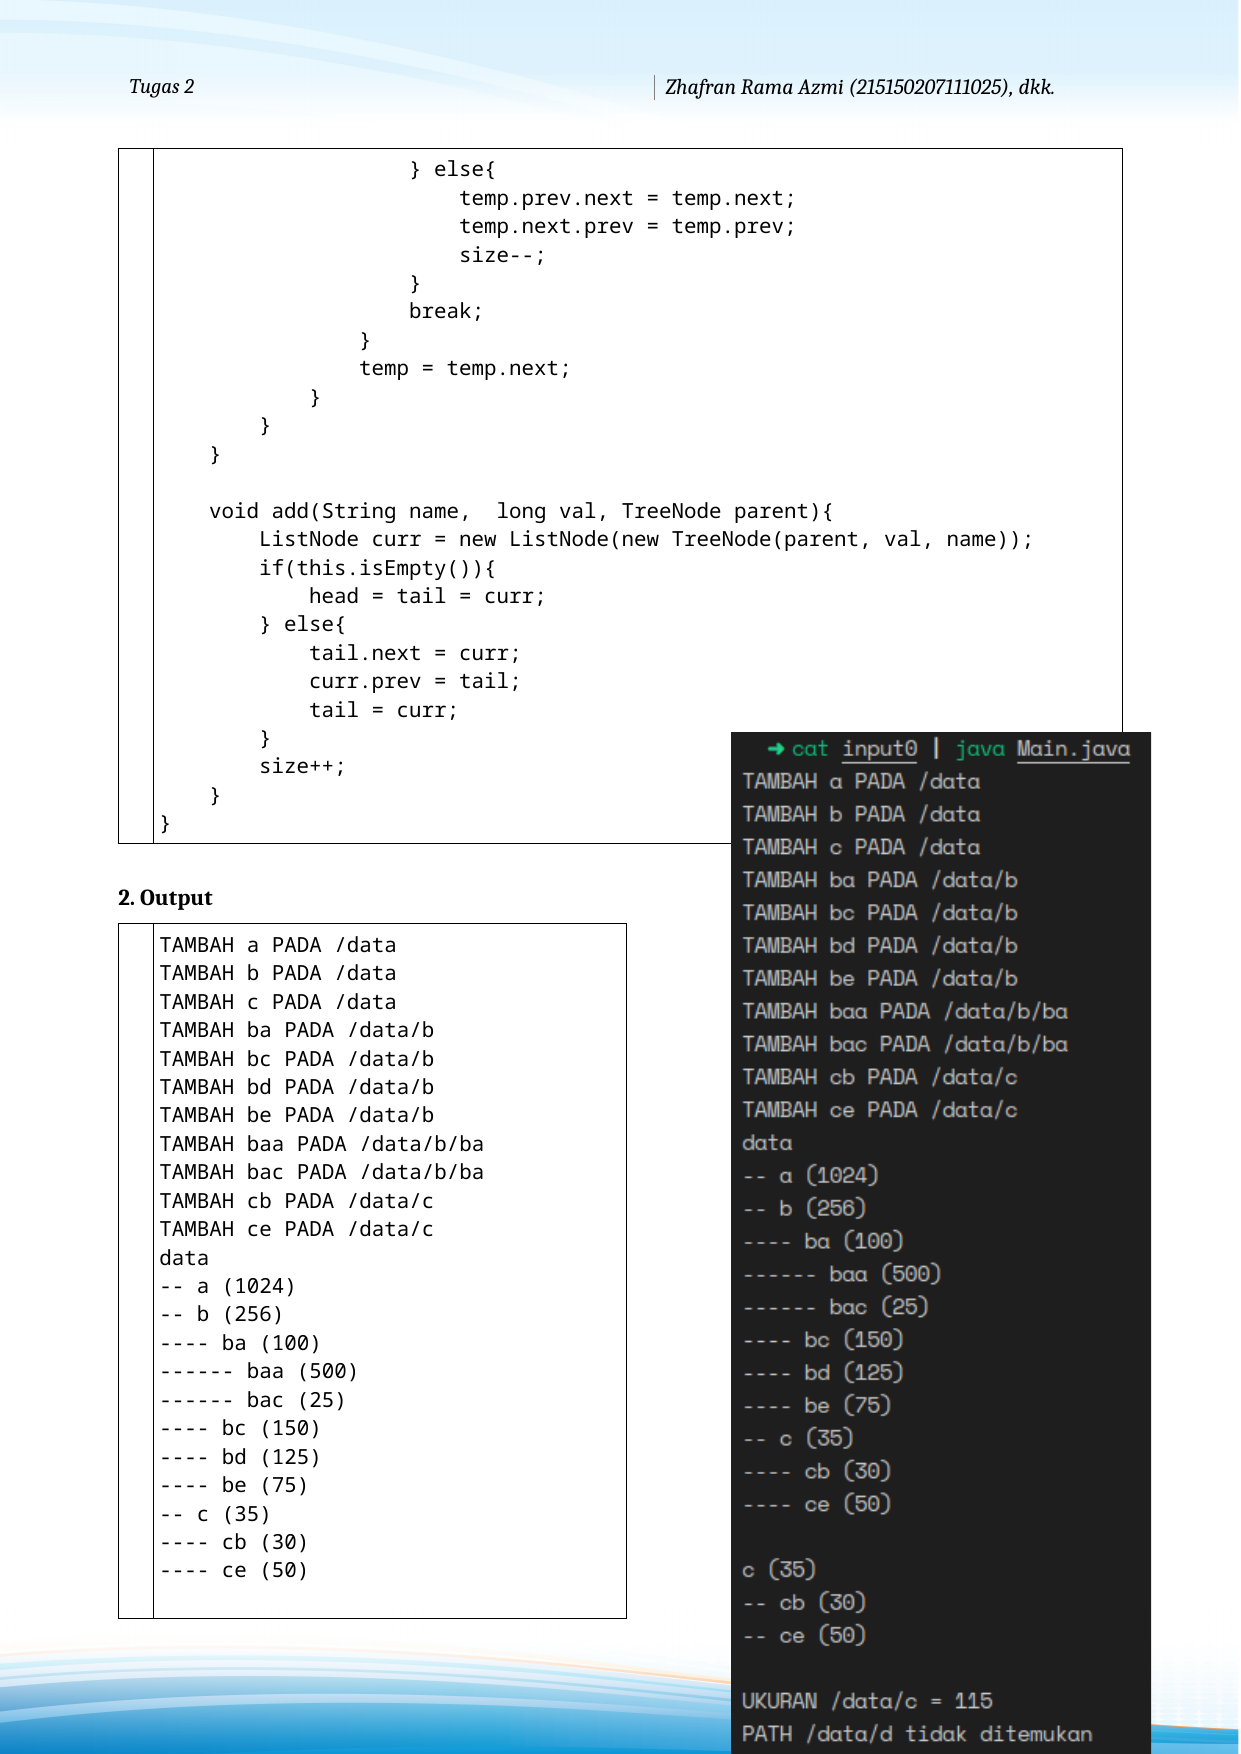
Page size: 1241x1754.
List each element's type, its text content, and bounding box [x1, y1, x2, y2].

table_header } else{ temp.prev.next = temp.next; temp.next.prev = temp.prev; size--; } break; } temp = temp.next; } } } void add(String name, long val, TreeNode parent){ ListNode curr = new ListNode(new TreeNode(parent, val, name)); if(this.isEmpty()){ head = tail = curr; } else{ tail.next = curr; curr.prev = tail; tail = curr; } size++; } } [154, 149, 1122, 843]
table_header [119, 924, 153, 1618]
table_header [119, 149, 153, 843]
text 2. Output [118, 884, 731, 911]
table_header TAMBAH a PADA /data TAMBAH b PADA /data TAMBAH c PADA /data TAMBAH ba PADA /data/b TAMBAH bc PADA /data/b TAMBAH bd PADA /data/b TAMBAH be PADA /data/b TAMBAH baa PADA /data/b/ba TAMBAH bac PADA /data/b/ba TAMBAH cb PADA /data/c TAMBAH ce PADA /data/c data -- a (1024) -- b (256) ---- ba (100) ------ baa (500) ------ bac (25) ---- bc (150) ---- bd (125) ---- be (75) -- c (35) ---- cb (30) ---- ce (50) [154, 924, 626, 1618]
picture [0, 0, 1239, 147]
picture [0, 732, 1239, 1754]
